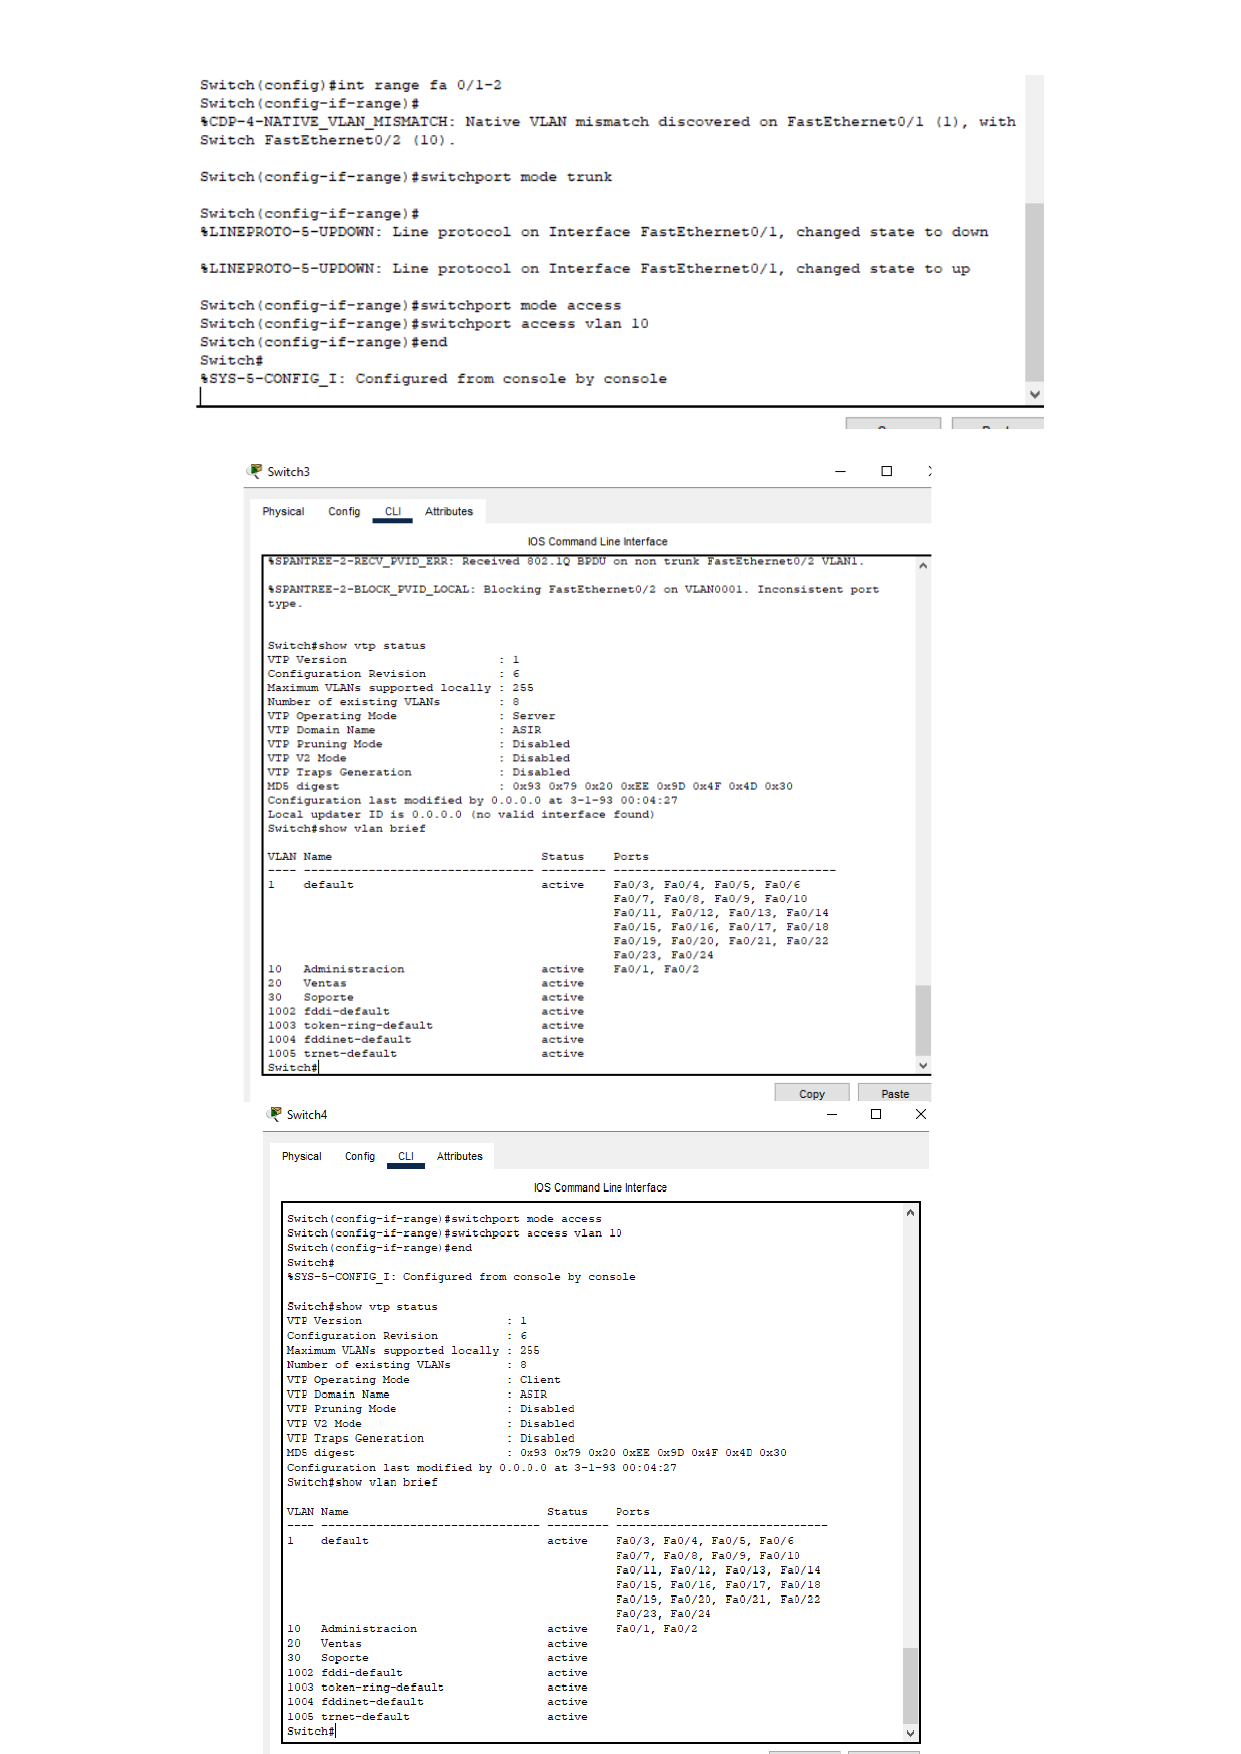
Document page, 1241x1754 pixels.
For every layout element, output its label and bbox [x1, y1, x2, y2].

picture [196, 75, 1044, 429]
picture [243, 461, 932, 1754]
